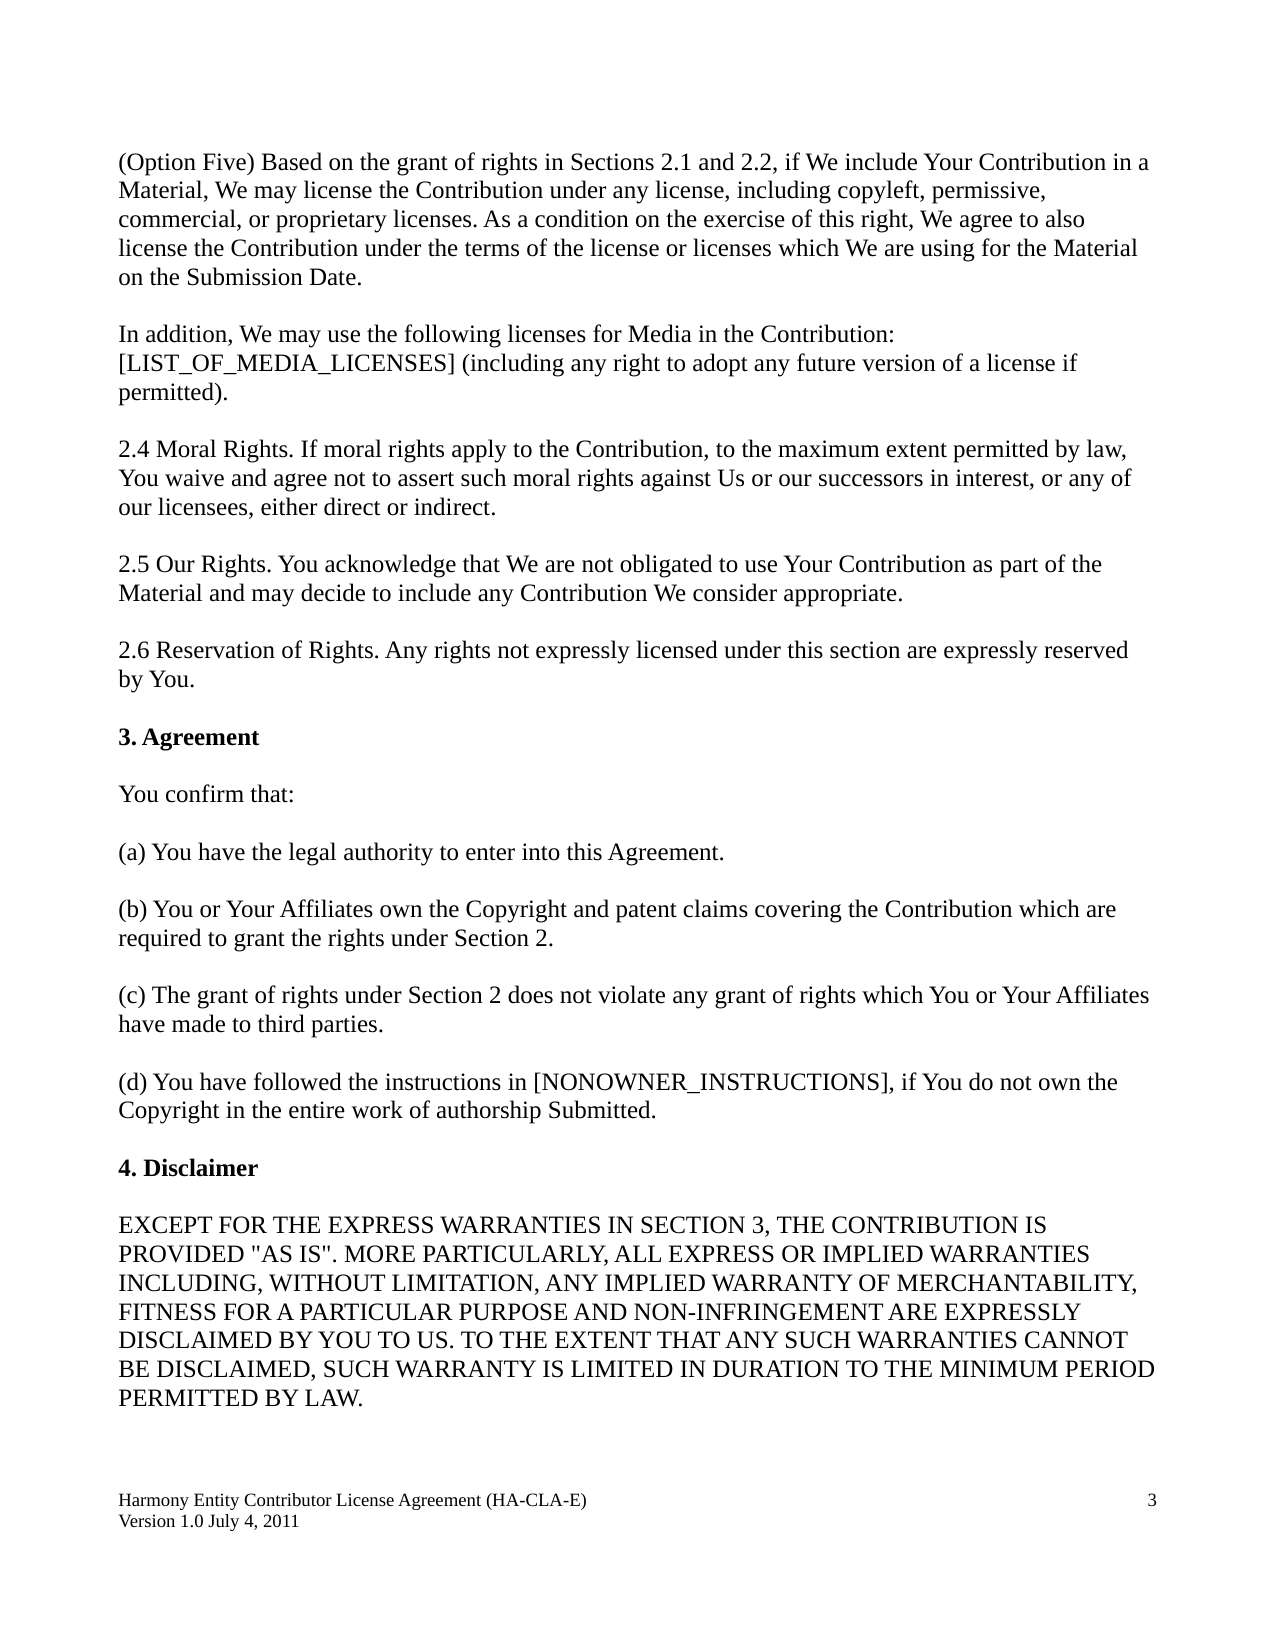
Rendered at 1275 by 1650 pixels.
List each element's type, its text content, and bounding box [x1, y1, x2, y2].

text (b) You or Your Affiliates own the Copyright and patent claims covering the Contribution which are required to grant the rights under Section 2. [118, 894, 1157, 952]
text You confirm that: [118, 779, 1157, 808]
text (d) You have followed the instructions in [NONOWNER_INSTRUCTIONS], if You do not own the Copyright in the entire work of authorship Submitted. [118, 1067, 1157, 1124]
text In addition, We may use the following licenses for Media in the Contribution: [LIST_OF_MEDIA_LICENSES] (including any right to adopt any future version of a license if permitted). [118, 319, 1157, 406]
text 4. Disclaimer [118, 1153, 1157, 1182]
text 2.6 Reservation of Rights. Any rights not expressly licensed under this section are expressly reserved by You. [118, 636, 1157, 693]
text 2.5 Our Rights. You acknowledge that We are not obligated to use Your Contribution as part of the Material and may decide to include any Contribution We consider appropriate. [118, 549, 1157, 607]
text (c) The grant of rights under Section 2 does not violate any grant of rights which You or Your Affiliates have made to third parties. [118, 981, 1157, 1038]
text (a) You have the legal authority to enter into this Agreement. [118, 837, 1157, 866]
text 3. Agreement [118, 722, 1157, 751]
text EXCEPT FOR THE EXPRESS WARRANTIES IN SECTION 3, THE CONTRIBUTION IS PROVIDED "AS IS". MORE PARTICULARLY, ALL EXPRESS OR IMPLIED WARRANTIES INCLUDING, WITHOUT LIMITATION, ANY IMPLIED WARRANTY OF MERCHANTABILITY, FITNESS FOR A PARTICULAR PURPOSE AND NON-INFRINGEMENT ARE EXPRESSLY DISCLAIMED BY YOU TO US. TO THE EXTENT THAT ANY SUCH WARRANTIES CANNOT BE DISCLAIMED, SUCH WARRANTY IS LIMITED IN DURATION TO THE MINIMUM PERIOD PERMITTED BY LAW. [118, 1211, 1157, 1412]
text (Option Five) Based on the grant of rights in Sections 2.1 and 2.2, if We include Your Contribution in a Material, We may license the Contribution under any license, including copyleft, permissive, commercial, or proprietary licenses. As a condition on the exercise of this right, We agree to also license the Contribution under the terms of the license or licenses which We are using for the Material on the Submission Date. [118, 147, 1157, 291]
text 2.4 Moral Rights. If moral rights apply to the Contribution, to the maximum extent permitted by law, You waive and agree not to assert such moral rights against Us or our successors in interest, or any of our licensees, either direct or indirect. [118, 434, 1157, 521]
